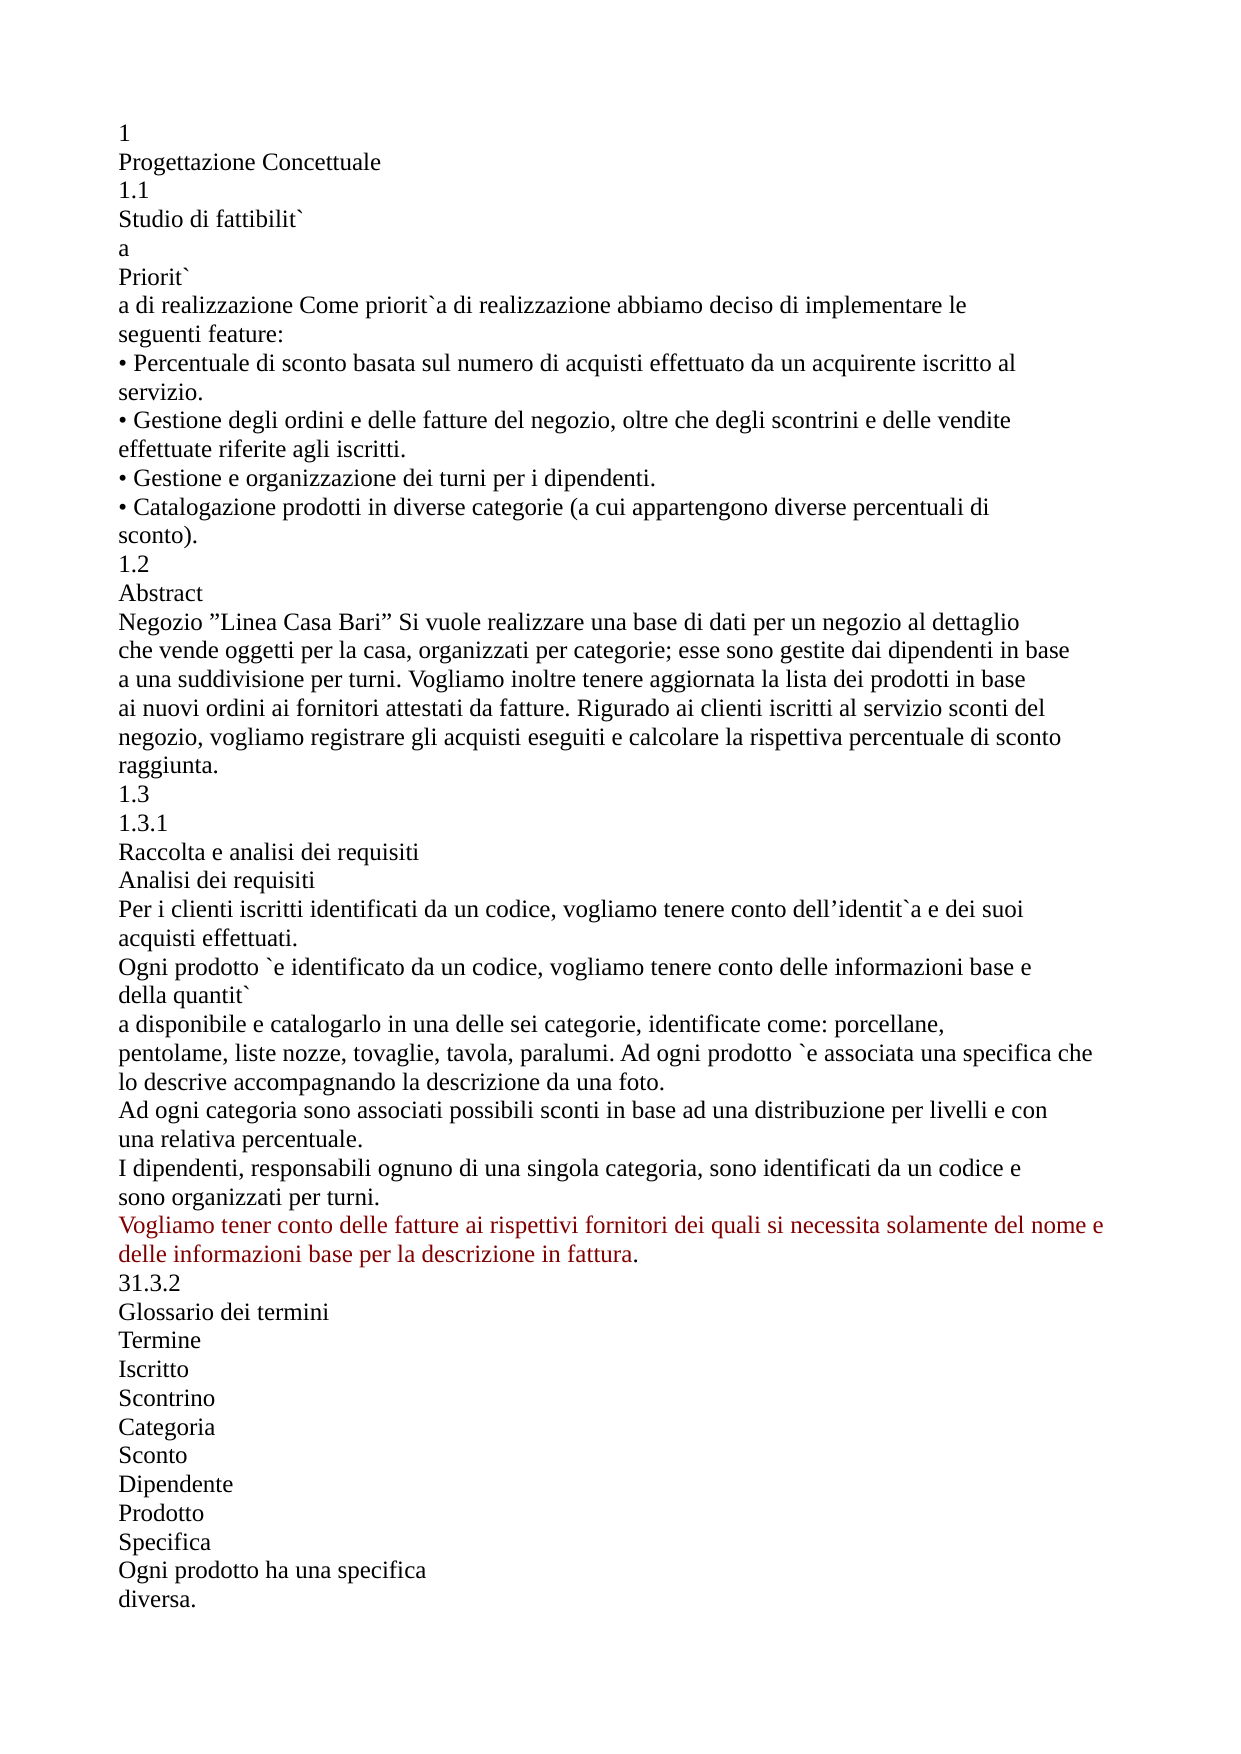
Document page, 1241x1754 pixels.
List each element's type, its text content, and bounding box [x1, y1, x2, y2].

text Progettazione Concettuale [118, 147, 1122, 176]
text Glossario dei termini [118, 1297, 1122, 1326]
text servizio. [118, 377, 1122, 406]
text effettuate riferite agli iscritti. [118, 434, 1122, 463]
text Ad ogni categoria sono associati possibili sconti in base ad una distribuzione per livelli e con [118, 1096, 1122, 1124]
text diversa. [118, 1584, 1122, 1613]
text Iscritto [118, 1354, 1122, 1383]
text • Percentuale di sconto basata sul numero di acquisti effettuato da un acquirente iscritto al [118, 348, 1122, 377]
text acquisti effettuati. [118, 923, 1122, 952]
text • Catalogazione prodotti in diverse categorie (a cui appartengono diverse percentuali di [118, 492, 1122, 521]
text seguenti feature: [118, 319, 1122, 348]
text raggiunta. [118, 751, 1122, 779]
text Negozio ”Linea Casa Bari” Si vuole realizzare una base di dati per un negozio al dettaglio [118, 607, 1122, 636]
text Studio di fattibilit` [118, 204, 1122, 233]
text Analisi dei requisiti [118, 866, 1122, 894]
text una relativa percentuale. [118, 1124, 1122, 1153]
text sconto). [118, 521, 1122, 549]
text che vende oggetti per la casa, organizzati per categorie; esse sono gestite dai dipendenti in base [118, 636, 1122, 664]
text a di realizzazione Come priorit`a di realizzazione abbiamo deciso di implementare le [118, 291, 1122, 319]
text Raccolta e analisi dei requisiti [118, 837, 1122, 866]
text I dipendenti, responsabili ognuno di una singola categoria, sono identificati da un codice e [118, 1153, 1122, 1182]
text Scontrino [118, 1383, 1122, 1412]
text 1.3.1 [118, 808, 1122, 837]
text Per i clienti iscritti identificati da un codice, vogliamo tenere conto dell’identit`a e dei suoi [118, 894, 1122, 923]
text a [118, 233, 1122, 262]
text 1.3 [118, 779, 1122, 808]
text Vogliamo tener conto delle fatture ai rispettivi fornitori dei quali si necessita solamente del nome e delle informazioni base per la descrizione in fattura. [118, 1211, 1122, 1268]
text lo descrive accompagnando la descrizione da una foto. [118, 1067, 1122, 1096]
text Sconto [118, 1441, 1122, 1469]
text a una suddivisione per turni. Vogliamo inoltre tenere aggiornata la lista dei prodotti in base [118, 664, 1122, 693]
text Specifica [118, 1527, 1122, 1556]
text • Gestione degli ordini e delle fatture del negozio, oltre che degli scontrini e delle vendite [118, 406, 1122, 434]
text Priorit` [118, 262, 1122, 291]
text Ogni prodotto ha una specifica [118, 1556, 1122, 1584]
text negozio, vogliamo registrare gli acquisti eseguiti e calcolare la rispettiva percentuale di sconto [118, 722, 1122, 751]
text Ogni prodotto `e identificato da un codice, vogliamo tenere conto delle informazioni base e [118, 952, 1122, 981]
text Dipendente [118, 1469, 1122, 1498]
text 1.1 [118, 176, 1122, 204]
text ai nuovi ordini ai fornitori attestati da fatture. Rigurado ai clienti iscritti al servizio sconti del [118, 693, 1122, 722]
text Termine [118, 1326, 1122, 1354]
text pentolame, liste nozze, tovaglie, tavola, paralumi. Ad ogni prodotto `e associata una specifica che [118, 1038, 1122, 1067]
text a disponibile e catalogarlo in una delle sei categorie, identificate come: porcellane, [118, 1009, 1122, 1038]
text della quantit` [118, 981, 1122, 1009]
text sono organizzati per turni. [118, 1182, 1122, 1211]
text Abstract [118, 578, 1122, 607]
text • Gestione e organizzazione dei turni per i dipendenti. [118, 463, 1122, 492]
text 1.2 [118, 549, 1122, 578]
text 31.3.2 [118, 1268, 1122, 1297]
text Prodotto [118, 1498, 1122, 1527]
text Categoria [118, 1412, 1122, 1441]
text 1 [118, 118, 1122, 147]
